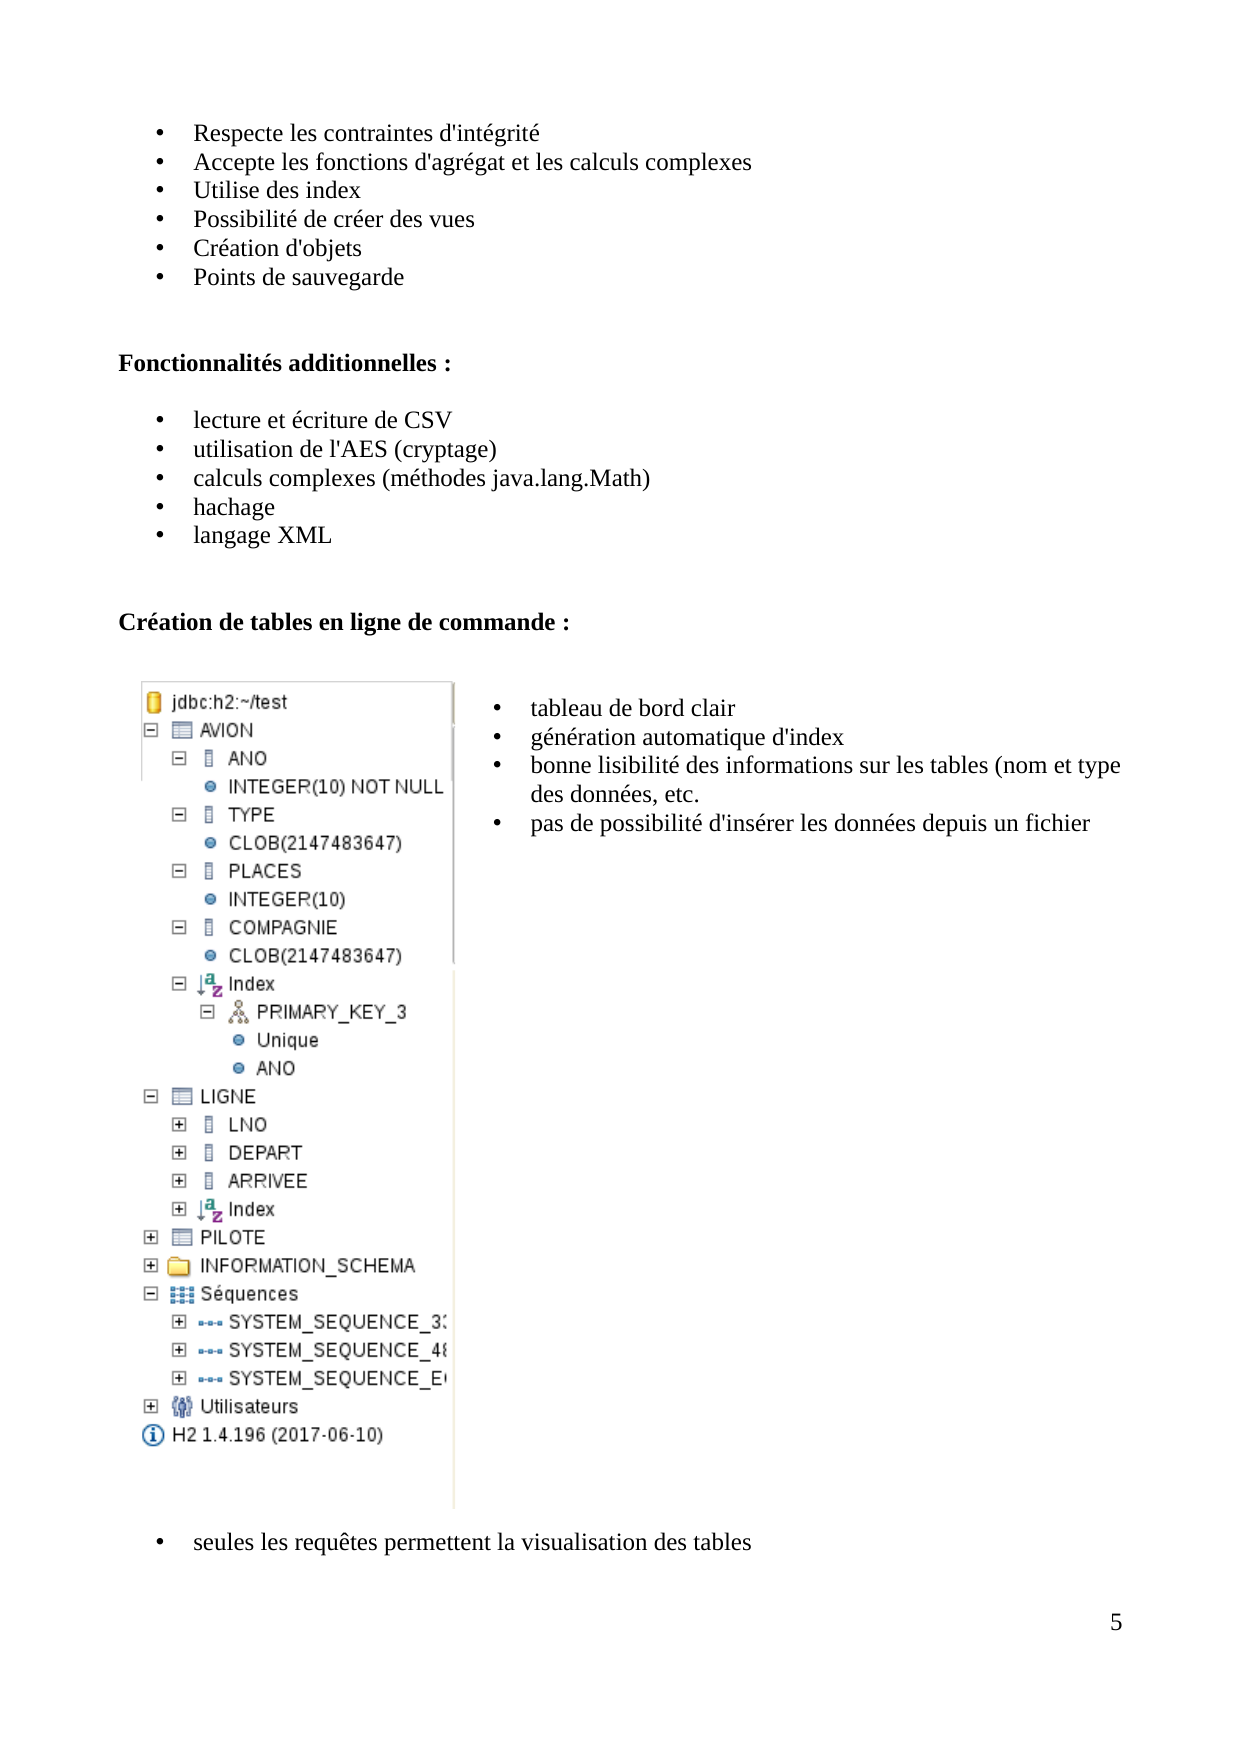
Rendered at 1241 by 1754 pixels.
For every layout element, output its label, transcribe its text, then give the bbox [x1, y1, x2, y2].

list langage XML [156, 521, 1122, 549]
list Accepte les fonctions d'agrégat et les calculs complexes [156, 147, 1122, 176]
list Création d'objets [156, 233, 1122, 262]
list Possibilité de créer des vues [156, 204, 1122, 233]
text Création de tables en ligne de commande : [118, 607, 1122, 636]
list Points de sauvegarde [156, 262, 1122, 291]
list hachage [156, 492, 1122, 521]
list Respecte les contraintes d'intégrité [156, 118, 1122, 147]
list bonne lisibilité des informations sur les tables (nom et type des données, etc. [456, 751, 1122, 808]
picture [141, 681, 456, 1509]
list utilisation de l'AES (cryptage) [156, 434, 1122, 463]
text Fonctionnalités additionnelles : [118, 348, 1122, 377]
list pas de possibilité d'insérer les données depuis un fichier [456, 808, 1122, 837]
list seules les requêtes permettent la visualisation des tables [156, 1527, 1122, 1556]
list calculs complexes (méthodes java.lang.Math) [156, 463, 1122, 492]
list Utilise des index [156, 176, 1122, 204]
list génération automatique d'index [456, 722, 1122, 751]
list lecture et écriture de CSV [156, 406, 1122, 434]
list tableau de bord clair [456, 693, 1122, 722]
